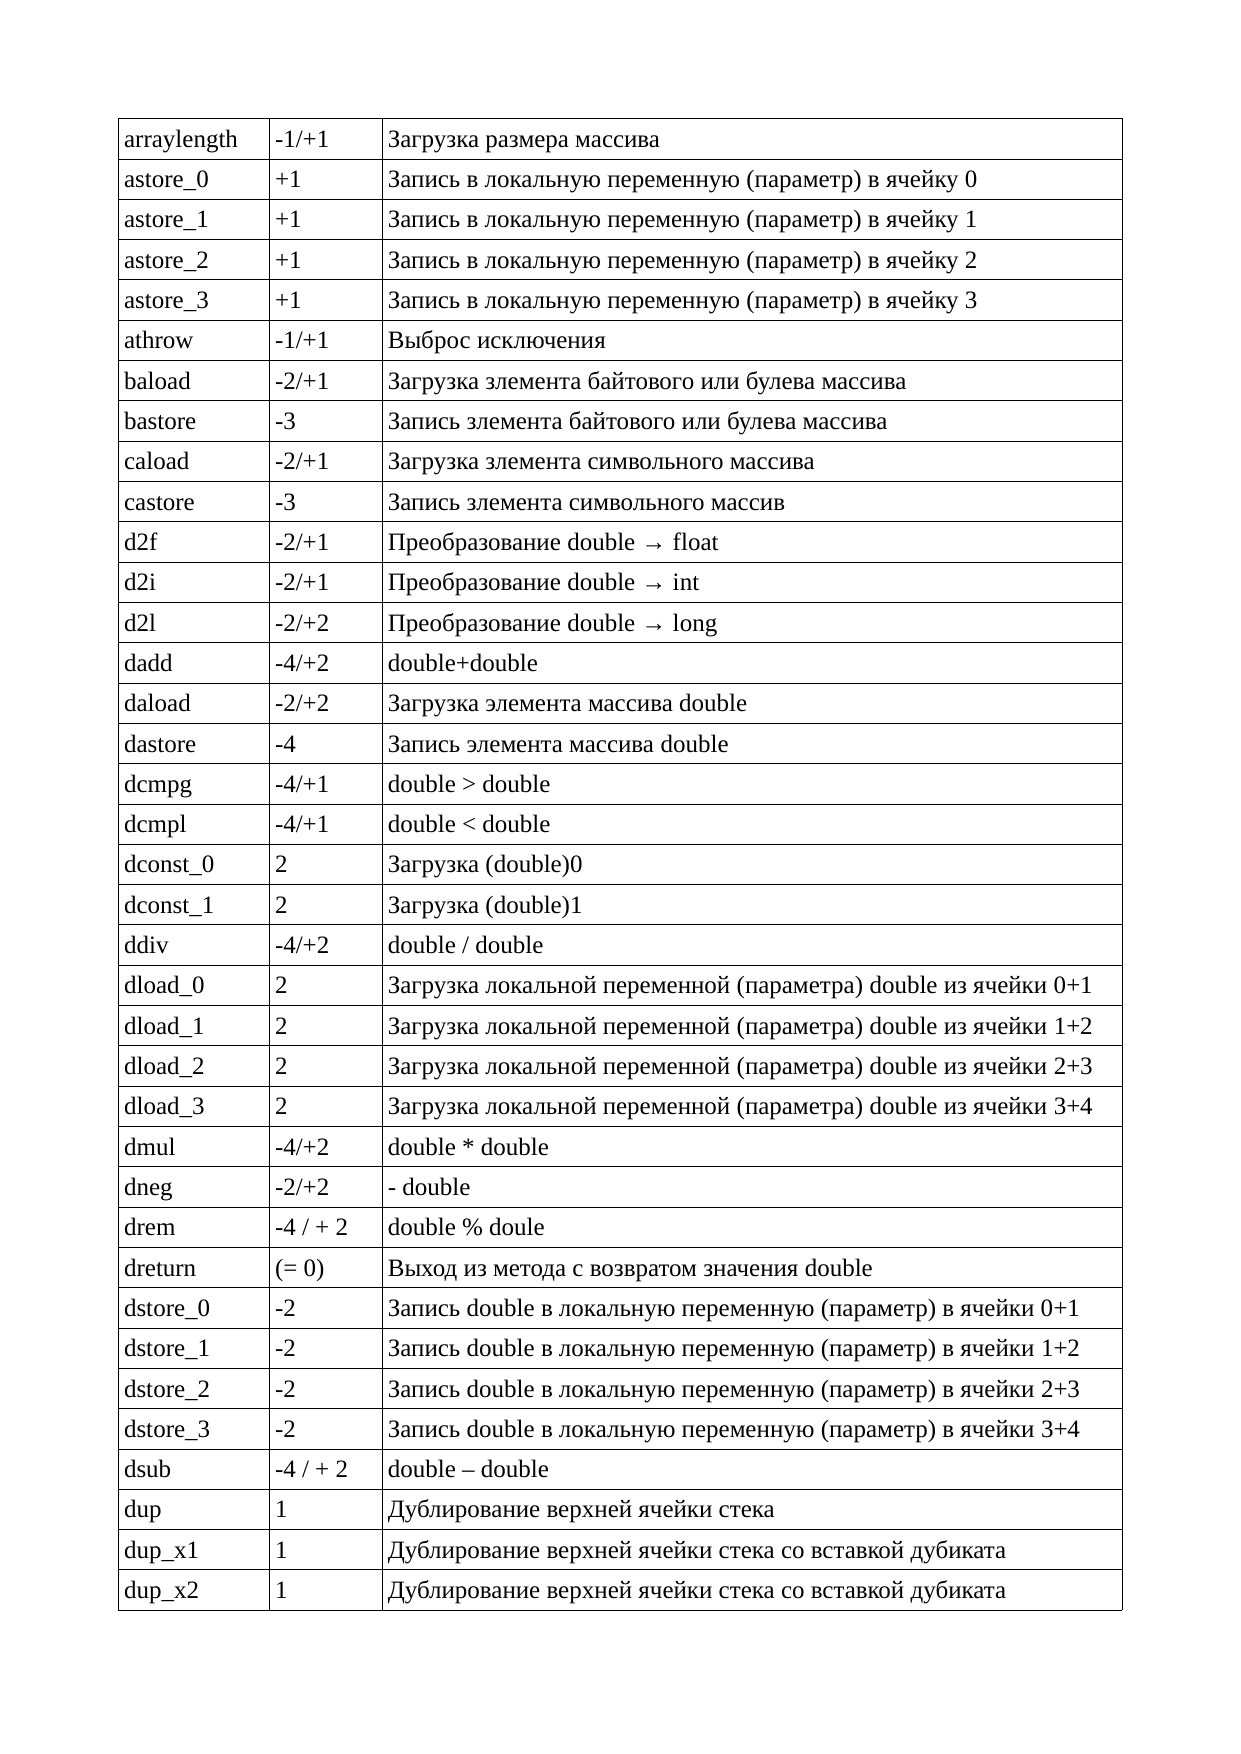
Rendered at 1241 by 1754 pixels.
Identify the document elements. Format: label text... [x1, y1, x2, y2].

table_cell -4/+1 [270, 764, 382, 803]
table_cell -2/+1 [270, 522, 382, 562]
table_cell Преобразование double → int [383, 563, 1122, 602]
table_cell 1 [270, 1530, 382, 1569]
table_cell 1 [270, 1490, 382, 1529]
table_cell dconst_0 [119, 845, 269, 884]
table_cell Запись злемента символьного массив [383, 482, 1122, 521]
table_cell double > double [383, 764, 1122, 803]
table_cell d2f [119, 522, 269, 562]
table_cell Загрузка локальной переменной (параметра) double из ячейки 1+2 [383, 1006, 1122, 1045]
table_cell drem [119, 1208, 269, 1247]
table_cell d2l [119, 603, 269, 642]
table_cell dload_3 [119, 1087, 269, 1126]
table_cell Запись double в локальную переменную (параметр) в ячейки 2+3 [383, 1369, 1122, 1408]
table_cell Запись в локальную переменную (параметр) в ячейку 1 [383, 200, 1122, 239]
table_cell Загрузка локальной переменной (параметра) double из ячейки 0+1 [383, 966, 1122, 1005]
table_cell arraylength [119, 119, 269, 158]
table_cell dstore_1 [119, 1329, 269, 1368]
table_cell Запись double в локальную переменную (параметр) в ячейки 1+2 [383, 1329, 1122, 1368]
table_cell -3 [270, 401, 382, 441]
table_cell Запись элемента массива double [383, 724, 1122, 763]
table_cell dload_0 [119, 966, 269, 1005]
table_cell Загрузка локальной переменной (параметра) double из ячейки 2+3 [383, 1046, 1122, 1086]
table_cell Запись злемента байтового или булева массива [383, 401, 1122, 441]
table_cell (= 0) [270, 1248, 382, 1287]
table_cell dcmpg [119, 764, 269, 803]
table_cell +1 [270, 240, 382, 279]
table_cell double / double [383, 925, 1122, 965]
table_cell dneg [119, 1167, 269, 1207]
table_cell 2 [270, 966, 382, 1005]
table_cell -1/+1 [270, 321, 382, 360]
table_cell -2 [270, 1288, 382, 1327]
table_cell dup_x1 [119, 1530, 269, 1569]
table_cell bastore [119, 401, 269, 441]
table_cell -2/+2 [270, 603, 382, 642]
table_cell Дублирование верхней ячейки стека со вставкой дубиката [383, 1570, 1122, 1610]
table_cell ddiv [119, 925, 269, 965]
table_cell astore_2 [119, 240, 269, 279]
table_cell 2 [270, 1046, 382, 1086]
table_cell Запись в локальную переменную (параметр) в ячейку 0 [383, 160, 1122, 199]
table_cell Запись в локальную переменную (параметр) в ячейку 3 [383, 280, 1122, 320]
table_cell Загрузка злемента символьного массива [383, 442, 1122, 481]
table_cell -4/+2 [270, 643, 382, 682]
table_cell - double [383, 1167, 1122, 1207]
table_cell -2 [270, 1329, 382, 1368]
table_cell -2/+1 [270, 563, 382, 602]
table_cell double * double [383, 1127, 1122, 1166]
table_cell Запись double в локальную переменную (параметр) в ячейки 3+4 [383, 1409, 1122, 1448]
table_cell -2/+2 [270, 1167, 382, 1207]
table_cell -4/+1 [270, 805, 382, 844]
table_cell athrow [119, 321, 269, 360]
table_cell double < double [383, 805, 1122, 844]
table_cell dup_x2 [119, 1570, 269, 1610]
table_cell double+double [383, 643, 1122, 682]
table_cell -4/+2 [270, 1127, 382, 1166]
table_cell Загрузка элемента массива double [383, 684, 1122, 723]
table_cell double – double [383, 1450, 1122, 1489]
table_cell -2/+2 [270, 684, 382, 723]
table_cell Запись double в локальную переменную (параметр) в ячейки 0+1 [383, 1288, 1122, 1327]
table_cell dreturn [119, 1248, 269, 1287]
table_cell Запись в локальную переменную (параметр) в ячейку 2 [383, 240, 1122, 279]
table_cell d2i [119, 563, 269, 602]
table_cell dcmpl [119, 805, 269, 844]
table_cell -4 / + 2 [270, 1208, 382, 1247]
table_cell -4 / + 2 [270, 1450, 382, 1489]
table_cell dconst_1 [119, 885, 269, 924]
table_cell -4/+2 [270, 925, 382, 965]
table_cell -2/+1 [270, 361, 382, 400]
table_cell dmul [119, 1127, 269, 1166]
table_cell dsub [119, 1450, 269, 1489]
table_cell astore_3 [119, 280, 269, 320]
table_cell 2 [270, 1006, 382, 1045]
table_cell 1 [270, 1570, 382, 1610]
table_cell astore_0 [119, 160, 269, 199]
table_cell baload [119, 361, 269, 400]
table_cell Загрузка (double)0 [383, 845, 1122, 884]
table_cell double % doule [383, 1208, 1122, 1247]
table_cell Дублирование верхней ячейки стека со вставкой дубиката [383, 1530, 1122, 1569]
table_cell -1/+1 [270, 119, 382, 158]
table_cell dup [119, 1490, 269, 1529]
table_cell Преобразование double → long [383, 603, 1122, 642]
table_cell dadd [119, 643, 269, 682]
table_cell +1 [270, 280, 382, 320]
table_cell caload [119, 442, 269, 481]
table_cell dstore_0 [119, 1288, 269, 1327]
table_cell Выброс исключения [383, 321, 1122, 360]
table_cell Загрузка размера массива [383, 119, 1122, 158]
table_cell dload_1 [119, 1006, 269, 1045]
table_cell castore [119, 482, 269, 521]
table_cell Выход из метода с возвратом значения double [383, 1248, 1122, 1287]
table_cell -4 [270, 724, 382, 763]
table_cell -2 [270, 1369, 382, 1408]
table_cell dstore_2 [119, 1369, 269, 1408]
table_cell dastore [119, 724, 269, 763]
table_cell daload [119, 684, 269, 723]
table_cell 2 [270, 1087, 382, 1126]
table_cell Загрузка (double)1 [383, 885, 1122, 924]
table_cell 2 [270, 845, 382, 884]
table_cell Преобразование double → float [383, 522, 1122, 562]
table_cell Дублирование верхней ячейки стека [383, 1490, 1122, 1529]
table_cell -2 [270, 1409, 382, 1448]
table_cell +1 [270, 200, 382, 239]
table_cell Загрузка локальной переменной (параметра) double из ячейки 3+4 [383, 1087, 1122, 1126]
table_cell -2/+1 [270, 442, 382, 481]
table_cell -3 [270, 482, 382, 521]
table_cell dload_2 [119, 1046, 269, 1086]
table_cell Загрузка злемента байтового или булева массива [383, 361, 1122, 400]
table_cell dstore_3 [119, 1409, 269, 1448]
table_cell astore_1 [119, 200, 269, 239]
table_cell 2 [270, 885, 382, 924]
table_cell +1 [270, 160, 382, 199]
